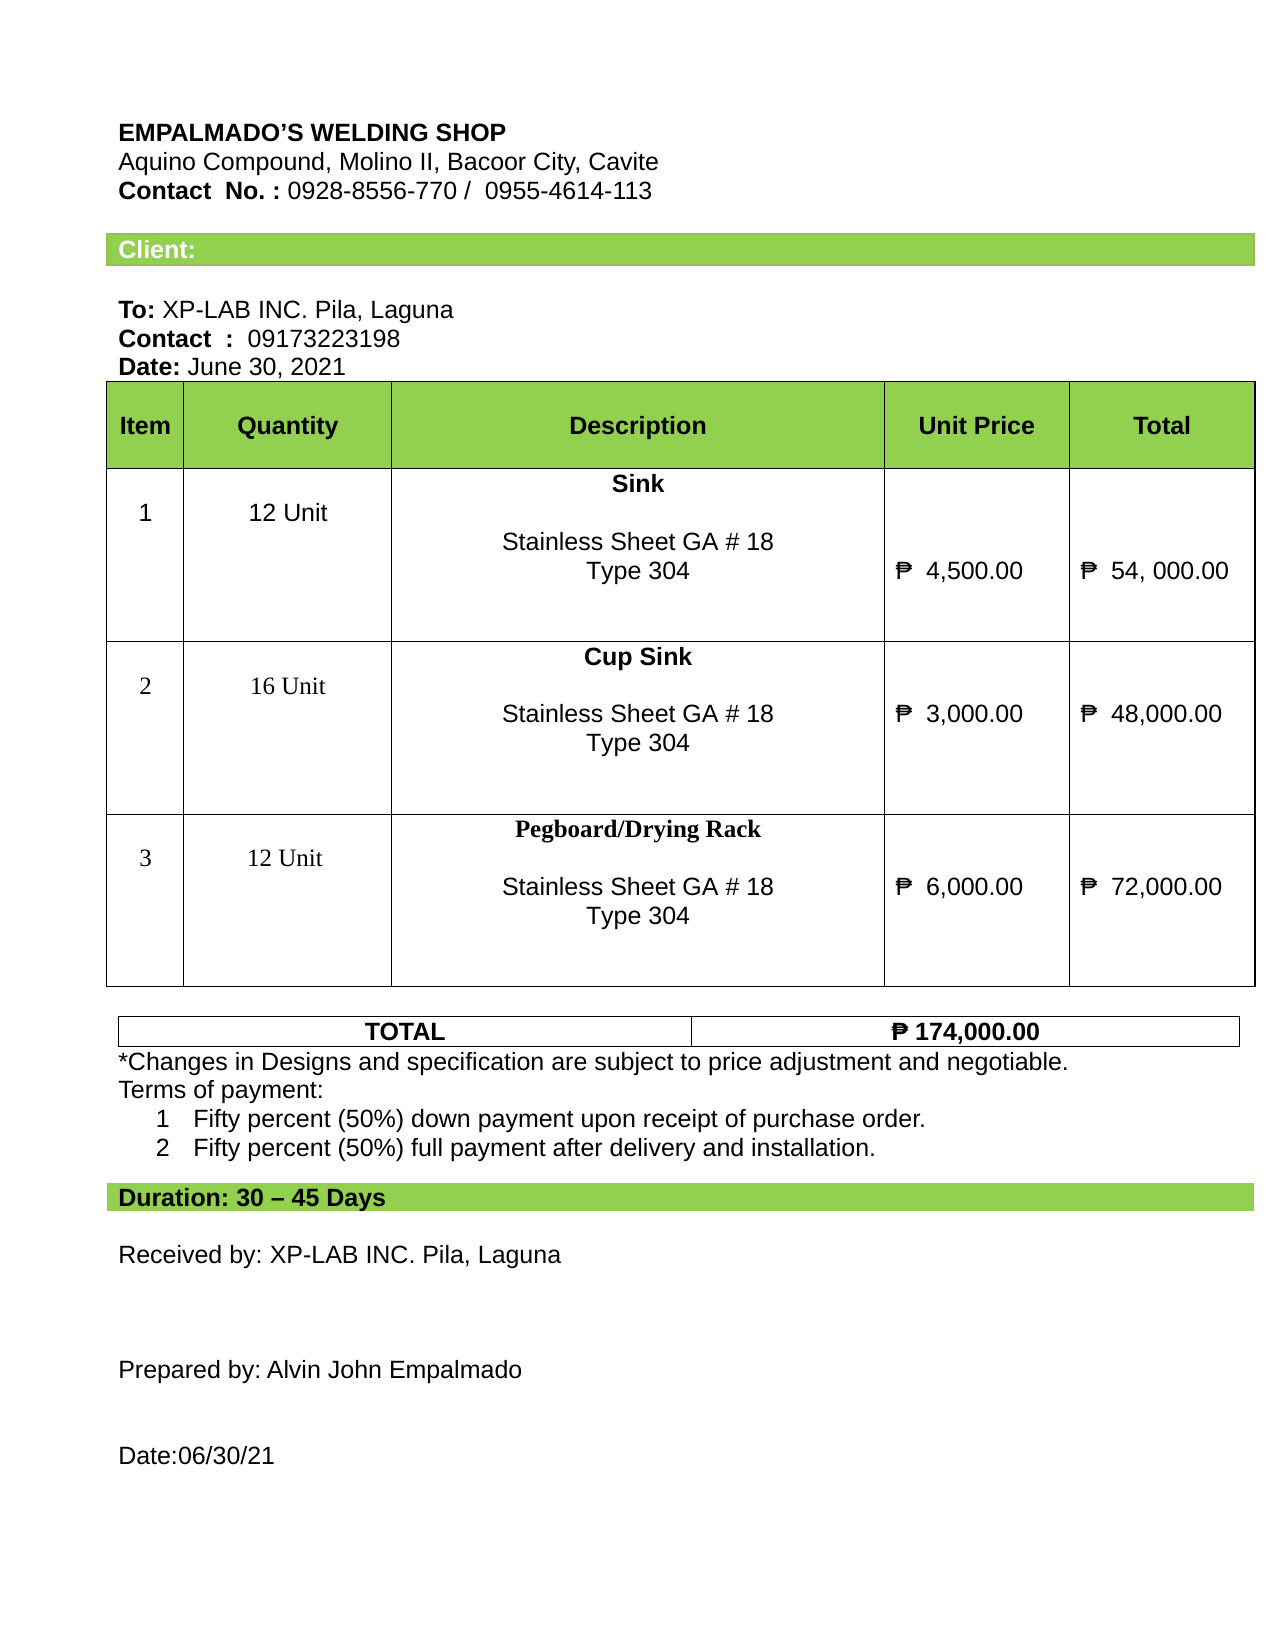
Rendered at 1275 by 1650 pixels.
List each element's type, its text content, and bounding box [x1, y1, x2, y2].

table_cell 16 Unit [184, 642, 391, 813]
table_cell 2 [107, 642, 183, 813]
table_header Client: [108, 235, 1253, 264]
table_cell ₱ 54, 000.00 [1070, 469, 1254, 641]
text Aquino Compound, Molino II, Bacoor City, Cavite [118, 147, 1157, 176]
table_header Quantity [184, 382, 391, 468]
text *Changes in Designs and specification are subject to price adjustment and negotiable. [118, 1047, 1157, 1076]
text EMPALMADO’S WELDING SHOP [118, 118, 1157, 147]
table_cell ₱ 6,000.00 [885, 815, 1069, 986]
table_cell 12 Unit [184, 815, 391, 986]
table_cell 1 [107, 469, 183, 641]
table_cell Sink Stainless Sheet GA # 18 Type 304 [392, 469, 884, 641]
text Received by: XP-LAB INC. Pila, Laguna [118, 1240, 1157, 1269]
text To: XP-LAB INC. Pila, Laguna [118, 295, 1157, 323]
table_cell Cup Sink Stainless Sheet GA # 18 Type 304 [392, 642, 884, 813]
table_header Unit Price [885, 382, 1069, 468]
text Contact : 09173223198 [118, 323, 1157, 352]
text Contact No. : 0928-8556-770 / 0955-4614-113 [118, 176, 1157, 204]
table_header Total [1070, 382, 1254, 468]
list Fifty percent (50%) down payment upon receipt of purchase order. [156, 1104, 1157, 1133]
table_header ₱ 174,000.00 [692, 1017, 1239, 1046]
table_cell ₱ 72,000.00 [1070, 815, 1254, 986]
table_cell 3 [107, 815, 183, 986]
table_header Item [107, 382, 183, 468]
table_header TOTAL [119, 1017, 691, 1046]
table_cell 12 Unit [184, 469, 391, 641]
table_cell ₱ 48,000.00 [1070, 642, 1254, 813]
list Fifty percent (50%) full payment after delivery and installation. [156, 1133, 1157, 1162]
table_cell Pegboard/Drying Rack Stainless Sheet GA # 18 Type 304 [392, 815, 884, 986]
table_cell ₱ 3,000.00 [885, 642, 1069, 813]
text Terms of payment: [118, 1076, 1157, 1104]
text Prepared by: Alvin John Empalmado [118, 1355, 1157, 1384]
text Date: June 30, 2021 [118, 352, 1157, 381]
table_header Duration: 30 – 45 Days [107, 1183, 1254, 1211]
text Date:06/30/21 [118, 1441, 1157, 1470]
table_header Description [392, 382, 884, 468]
table_cell ₱ 4,500.00 [885, 469, 1069, 641]
